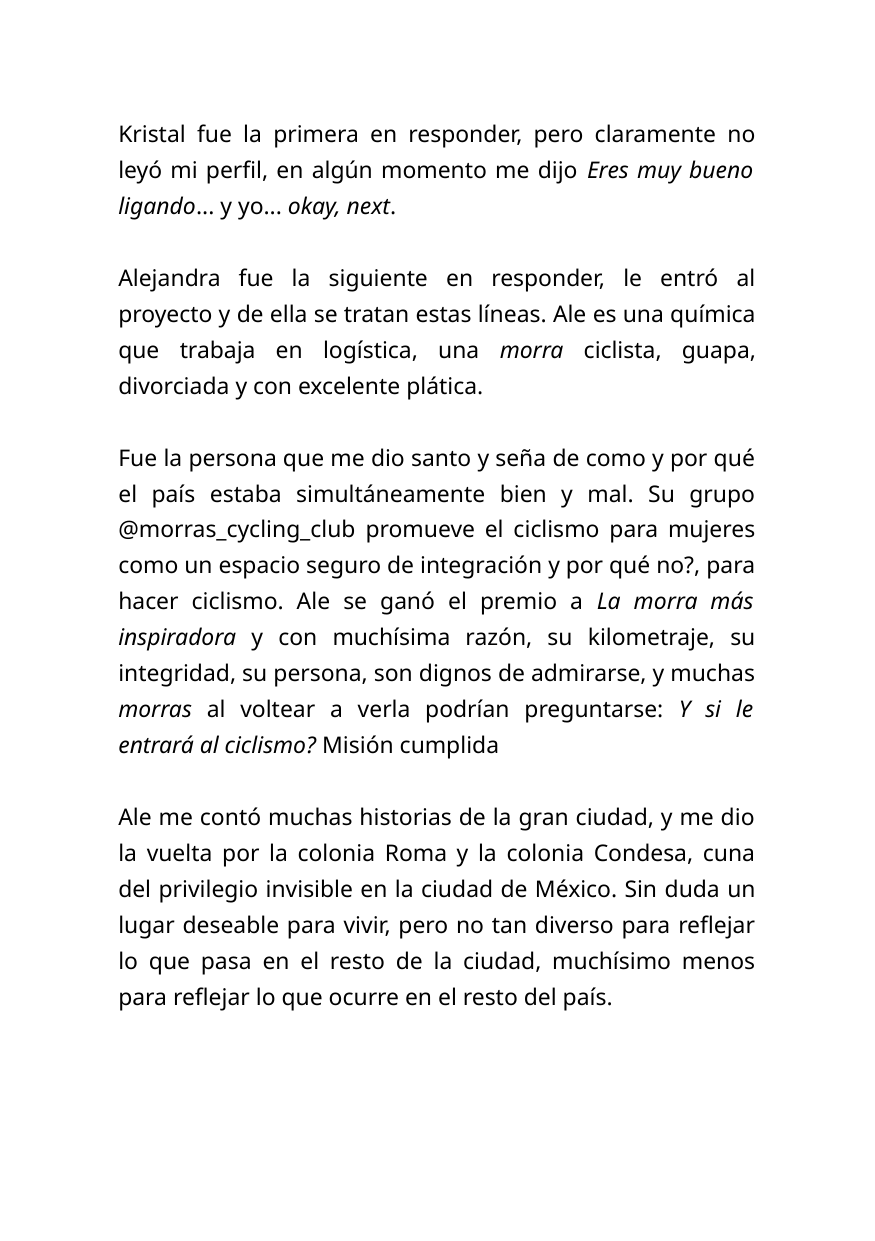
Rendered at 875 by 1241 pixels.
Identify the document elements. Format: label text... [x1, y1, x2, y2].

text Ale me contó muchas historias de la gran ciudad, y me dio la vuelta por la colonia Roma y la colonia Condesa, cuna del privilegio invisible en la ciudad de México. Sin duda un lugar deseable para vivir, pero no tan diverso para reflejar lo que pasa en el resto de la ciudad, muchísimo menos para reflejar lo que ocurre en el resto del país. [118, 801, 756, 1012]
text Fue la persona que me dio santo y seña de como y por qué el país estaba simultáneamente bien y mal. Su grupo @morras_cycling_club promueve el ciclismo para mujeres como un espacio seguro de integración y por qué no?, para hacer ciclismo. Ale se ganó el premio a La morra más inspiradora y con muchísima razón, su kilometraje, su integridad, su persona, son dignos de admirarse, y muchas morras al voltear a verla podrían preguntarse: Y si le entrará al ciclismo? Misión cumplida [118, 442, 756, 760]
text Alejandra fue la siguiente en responder, le entró al proyecto y de ella se tratan estas líneas. Ale es una química que trabaja en logística, una morra ciclista, guapa, divorciada y con excelente plática. [118, 262, 756, 401]
text Kristal fue la primera en responder, pero claramente no leyó mi perfil, en algún momento me dijo Eres muy bueno ligando... y yo... okay, next. [118, 118, 756, 221]
